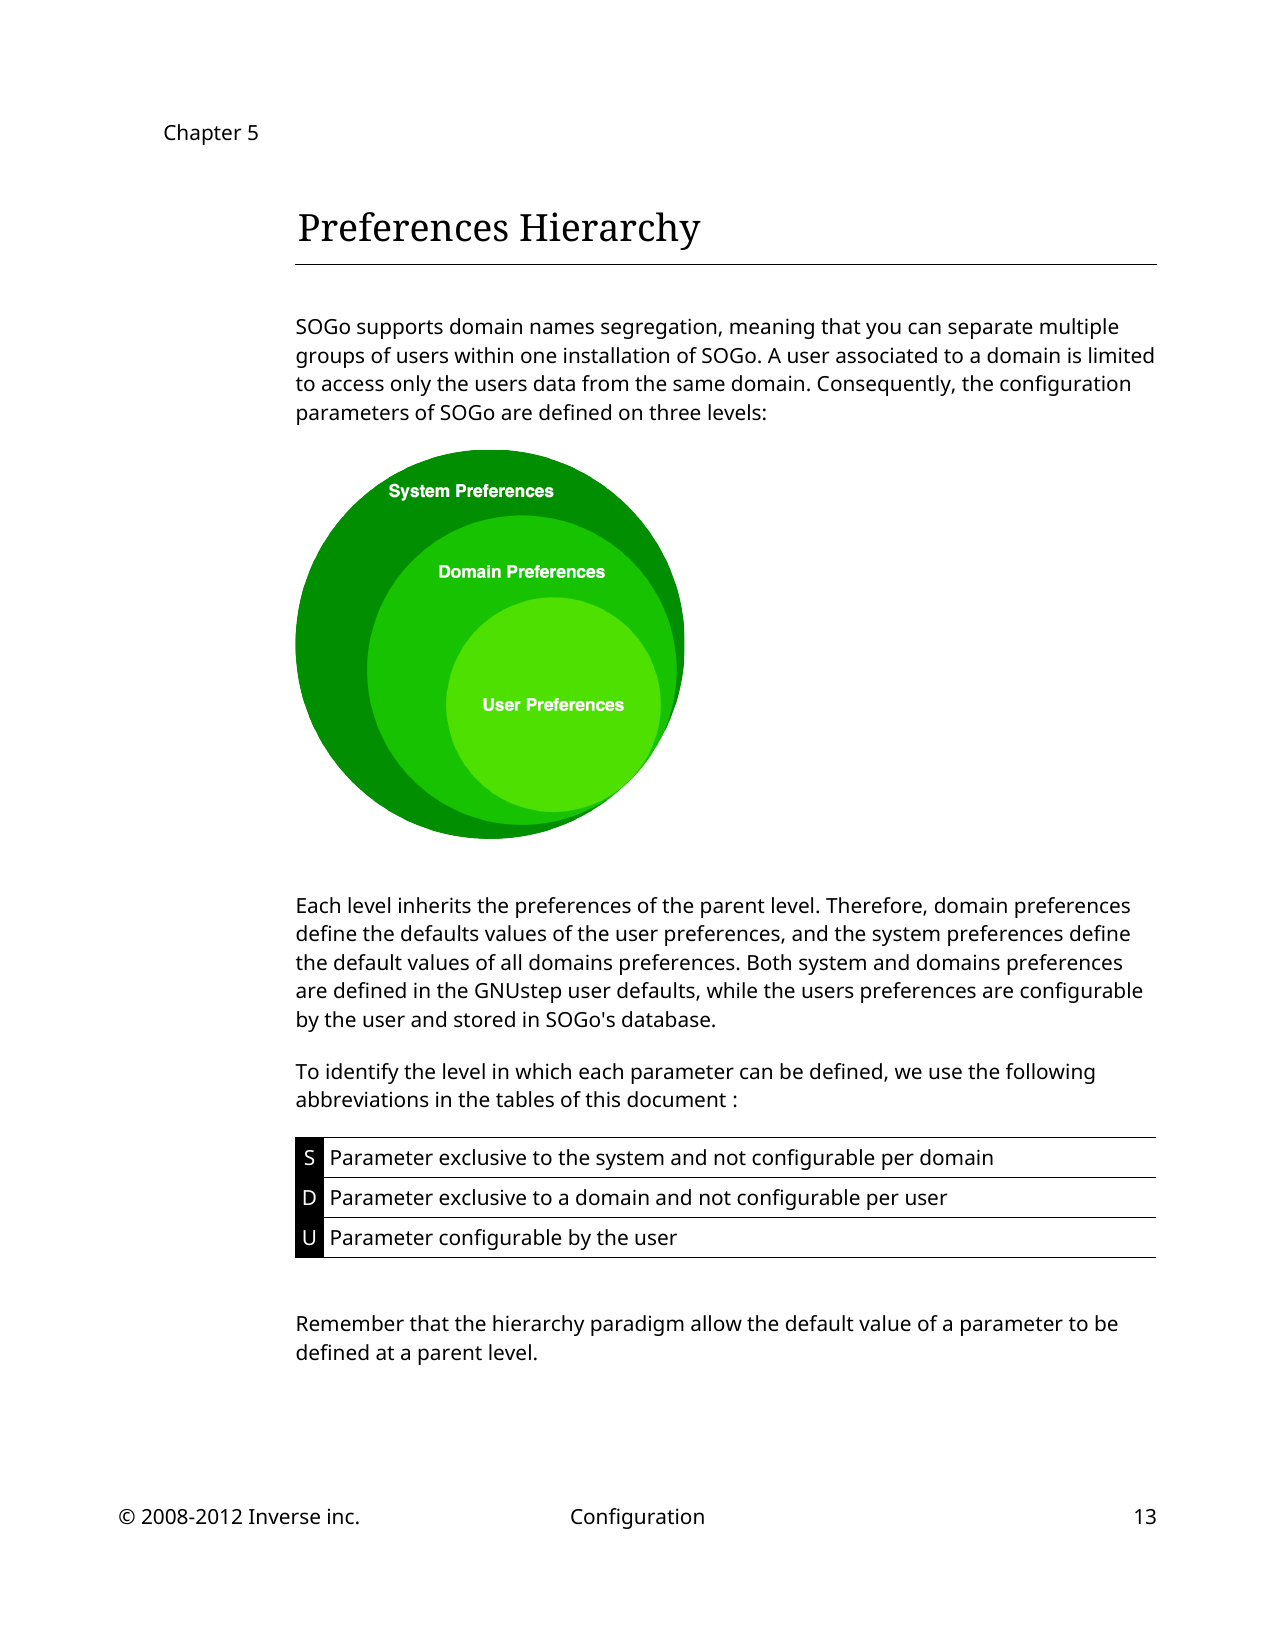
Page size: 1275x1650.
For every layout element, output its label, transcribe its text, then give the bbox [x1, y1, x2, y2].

table_header Parameter exclusive to the system and not configurable per domain [324, 1138, 1156, 1177]
table_cell D [295, 1178, 324, 1217]
text Remember that the hierarchy paradigm allow the default value of a parameter to be defined at a parent level. [295, 1309, 1157, 1366]
subtitle Preferences Hierarchy [295, 201, 1157, 264]
text To identify the level in which each parameter can be defined, we use the following abbreviations in the tables of this document : [295, 1057, 1157, 1114]
table_cell Parameter configurable by the user [324, 1218, 1156, 1257]
text SOGo supports domain names segregation, meaning that you can separate multiple groups of users within one installation of SOGo. A user associated to a domain is limited to access only the users data from the same domain. Consequently, the configuration parameters of SOGo are defined on three levels: [295, 312, 1157, 426]
picture [295, 450, 685, 839]
table_cell U [295, 1218, 324, 1257]
text Each level inherits the preferences of the parent level. Therefore, domain preferences define the defaults values of the user preferences, and the system preferences define the default values of all domains preferences. Both system and domains preferences are defined in the GNUstep user defaults, while the users preferences are configurable by the user and stored in SOGo's database. [295, 891, 1157, 1033]
table_header S [295, 1138, 324, 1177]
table_cell Parameter exclusive to a domain and not configurable per user [324, 1178, 1156, 1217]
